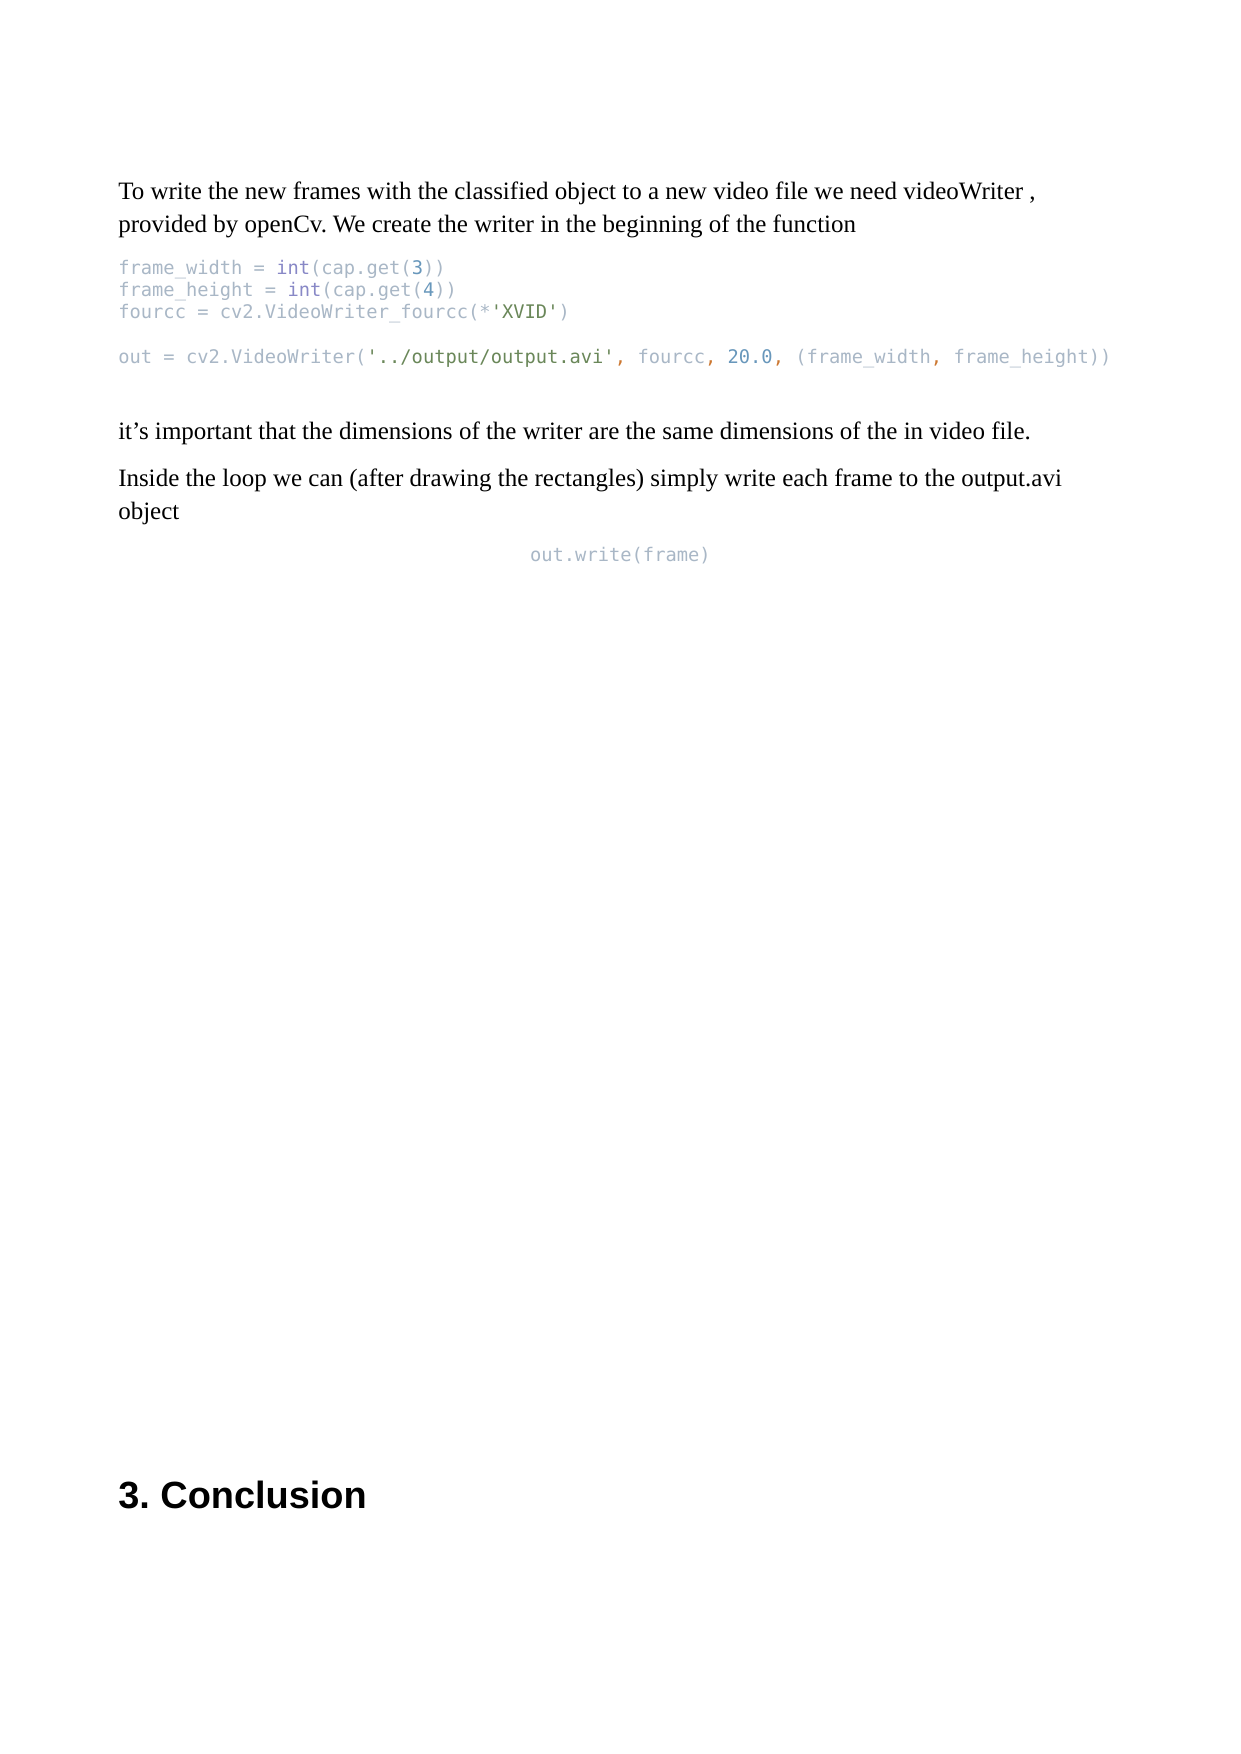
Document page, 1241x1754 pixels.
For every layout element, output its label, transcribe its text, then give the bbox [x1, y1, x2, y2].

text To write the new frames with the classified object to a new video file we need videoWriter , provided by openCv. We create the writer in the beginning of the function [118, 176, 1122, 238]
text out = cv2.VideoWriter('../output/output.avi', fourcc, 20.0, (frame_width, frame_height)) [118, 346, 1122, 368]
text Inside the loop we can (after drawing the rectangles) simply write each frame to the output.avi object [118, 463, 1122, 525]
text fourcc = cv2.VideoWriter_fourcc(*'XVID') [118, 301, 1122, 323]
text frame_height = int(cap.get(4)) [118, 279, 1122, 301]
text frame_width = int(cap.get(3)) [118, 257, 1122, 279]
subtitle 3. Conclusion [118, 1473, 1122, 1517]
text it’s important that the dimensions of the writer are the same dimensions of the in video file. [118, 416, 1122, 444]
text out.write(frame) [118, 544, 1122, 566]
